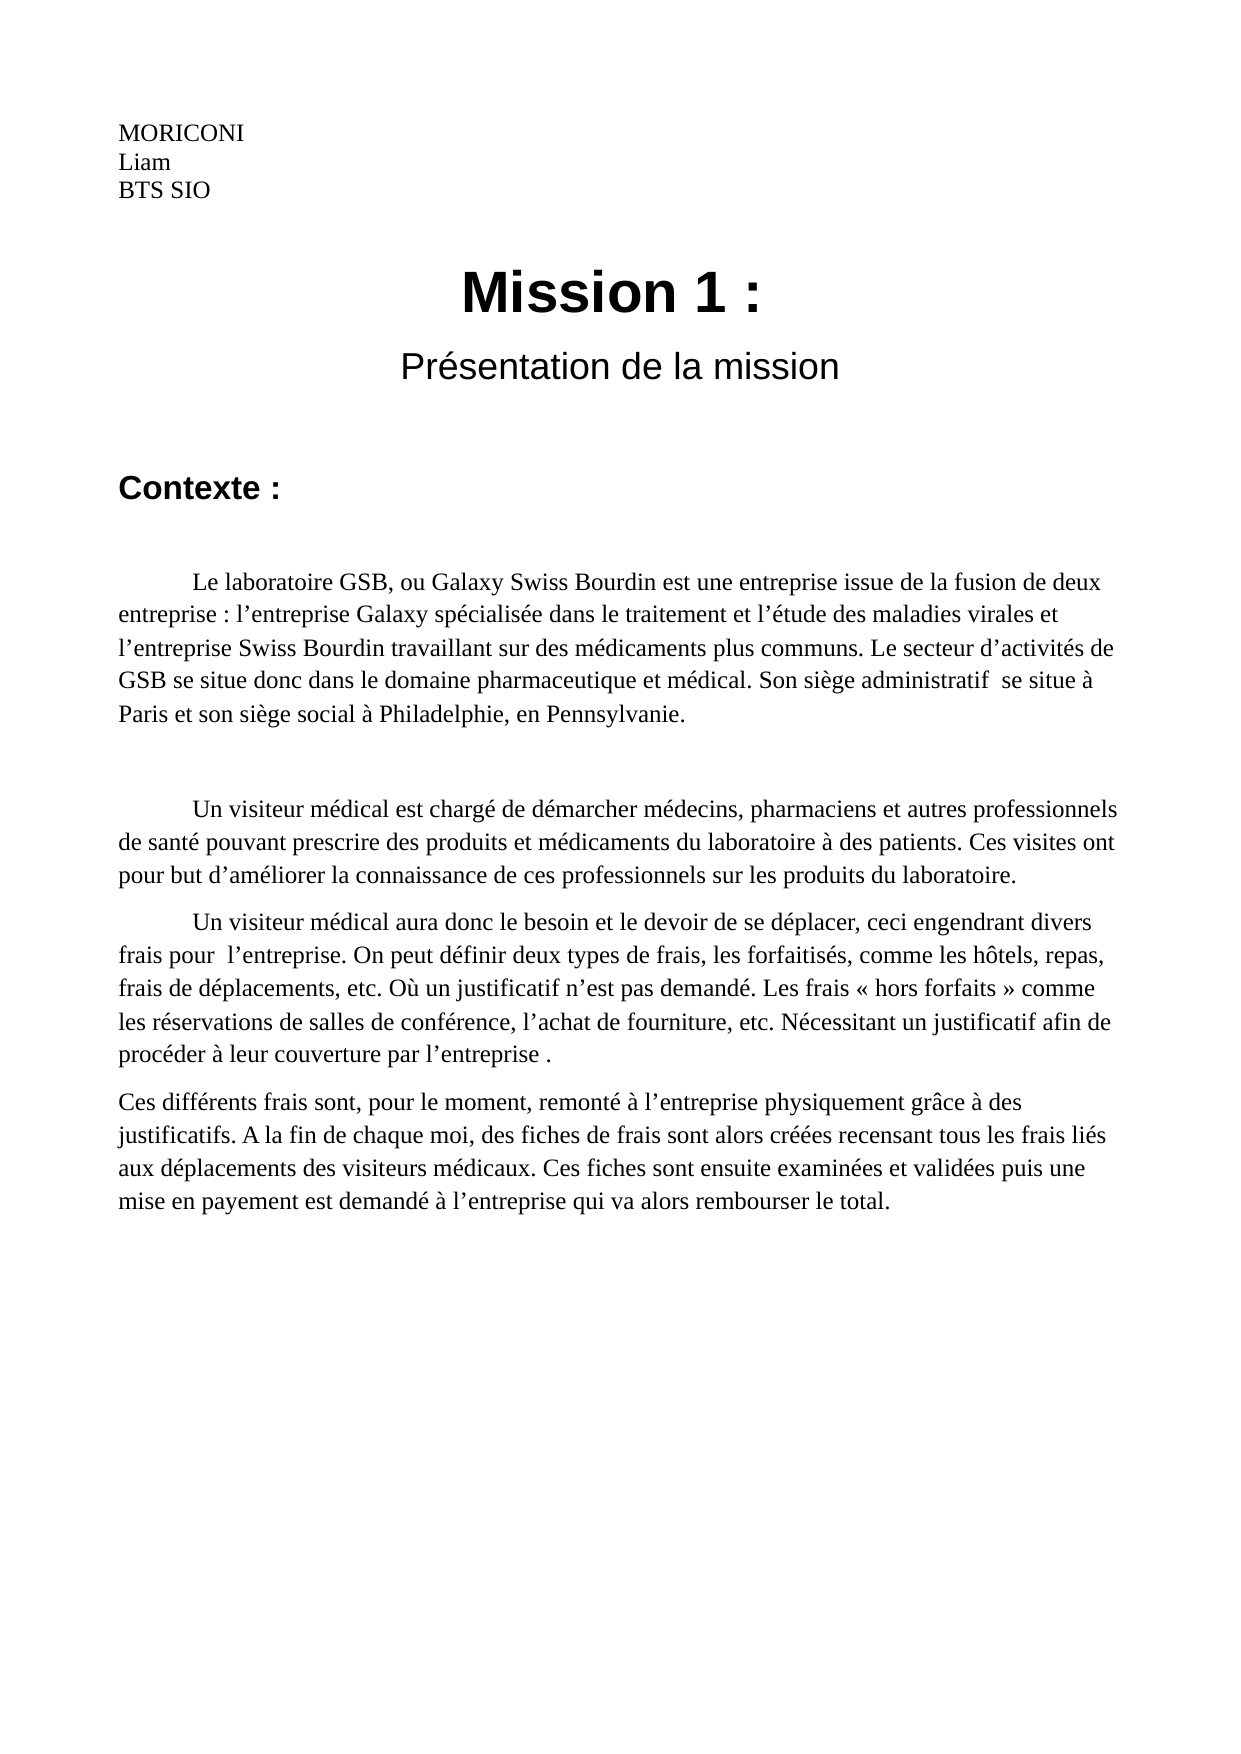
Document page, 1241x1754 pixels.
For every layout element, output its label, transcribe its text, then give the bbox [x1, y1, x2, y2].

text Ces différents frais sont, pour le moment, remonté à l’entreprise physiquement grâce à des justificatifs. A la fin de chaque moi, des fiches de frais sont alors créées recensant tous les frais liés aux déplacements des visiteurs médicaux. Ces fiches sont ensuite examinées et validées puis une mise en payement est demandé à l’entreprise qui va alors rembourser le total. [118, 1087, 1122, 1215]
subtitle Présentation de la mission [118, 344, 1122, 387]
text Un visiteur médical aura donc le besoin et le devoir de se déplacer, ceci engendrant divers frais pour l’entreprise. On peut définir deux types de frais, les forfaitisés, comme les hôtels, repas, frais de déplacements, etc. Où un justificatif n’est pas demandé. Les frais « hors forfaits » comme les réservations de salles de conférence, l’achat de fourniture, etc. Nécessitant un justificatif afin de procéder à leur couverture par l’entreprise . [118, 907, 1122, 1068]
subtitle Contexte : [118, 468, 1122, 506]
text BTS SIO [118, 176, 1122, 204]
text Le laboratoire GSB, ou Galaxy Swiss Bourdin est une entreprise issue de la fusion de deux entreprise : l’entreprise Galaxy spécialisée dans le traitement et l’étude des maladies virales et l’entreprise Swiss Bourdin travaillant sur des médicaments plus communs. Le secteur d’activités de GSB se situe donc dans le domaine pharmaceutique et médical. Son siège administratif se situe à Paris et son siège social à Philadelphie, en Pennsylvanie. [118, 567, 1122, 727]
title Mission 1 : [118, 258, 1122, 325]
text MORICONI [118, 118, 1122, 147]
text Un visiteur médical est chargé de démarcher médecins, pharmaciens et autres professionnels de santé pouvant prescrire des produits et médicaments du laboratoire à des patients. Ces visites ont pour but d’améliorer la connaissance de ces professionnels sur les produits du laboratoire. [118, 794, 1122, 889]
text Liam [118, 147, 1122, 176]
